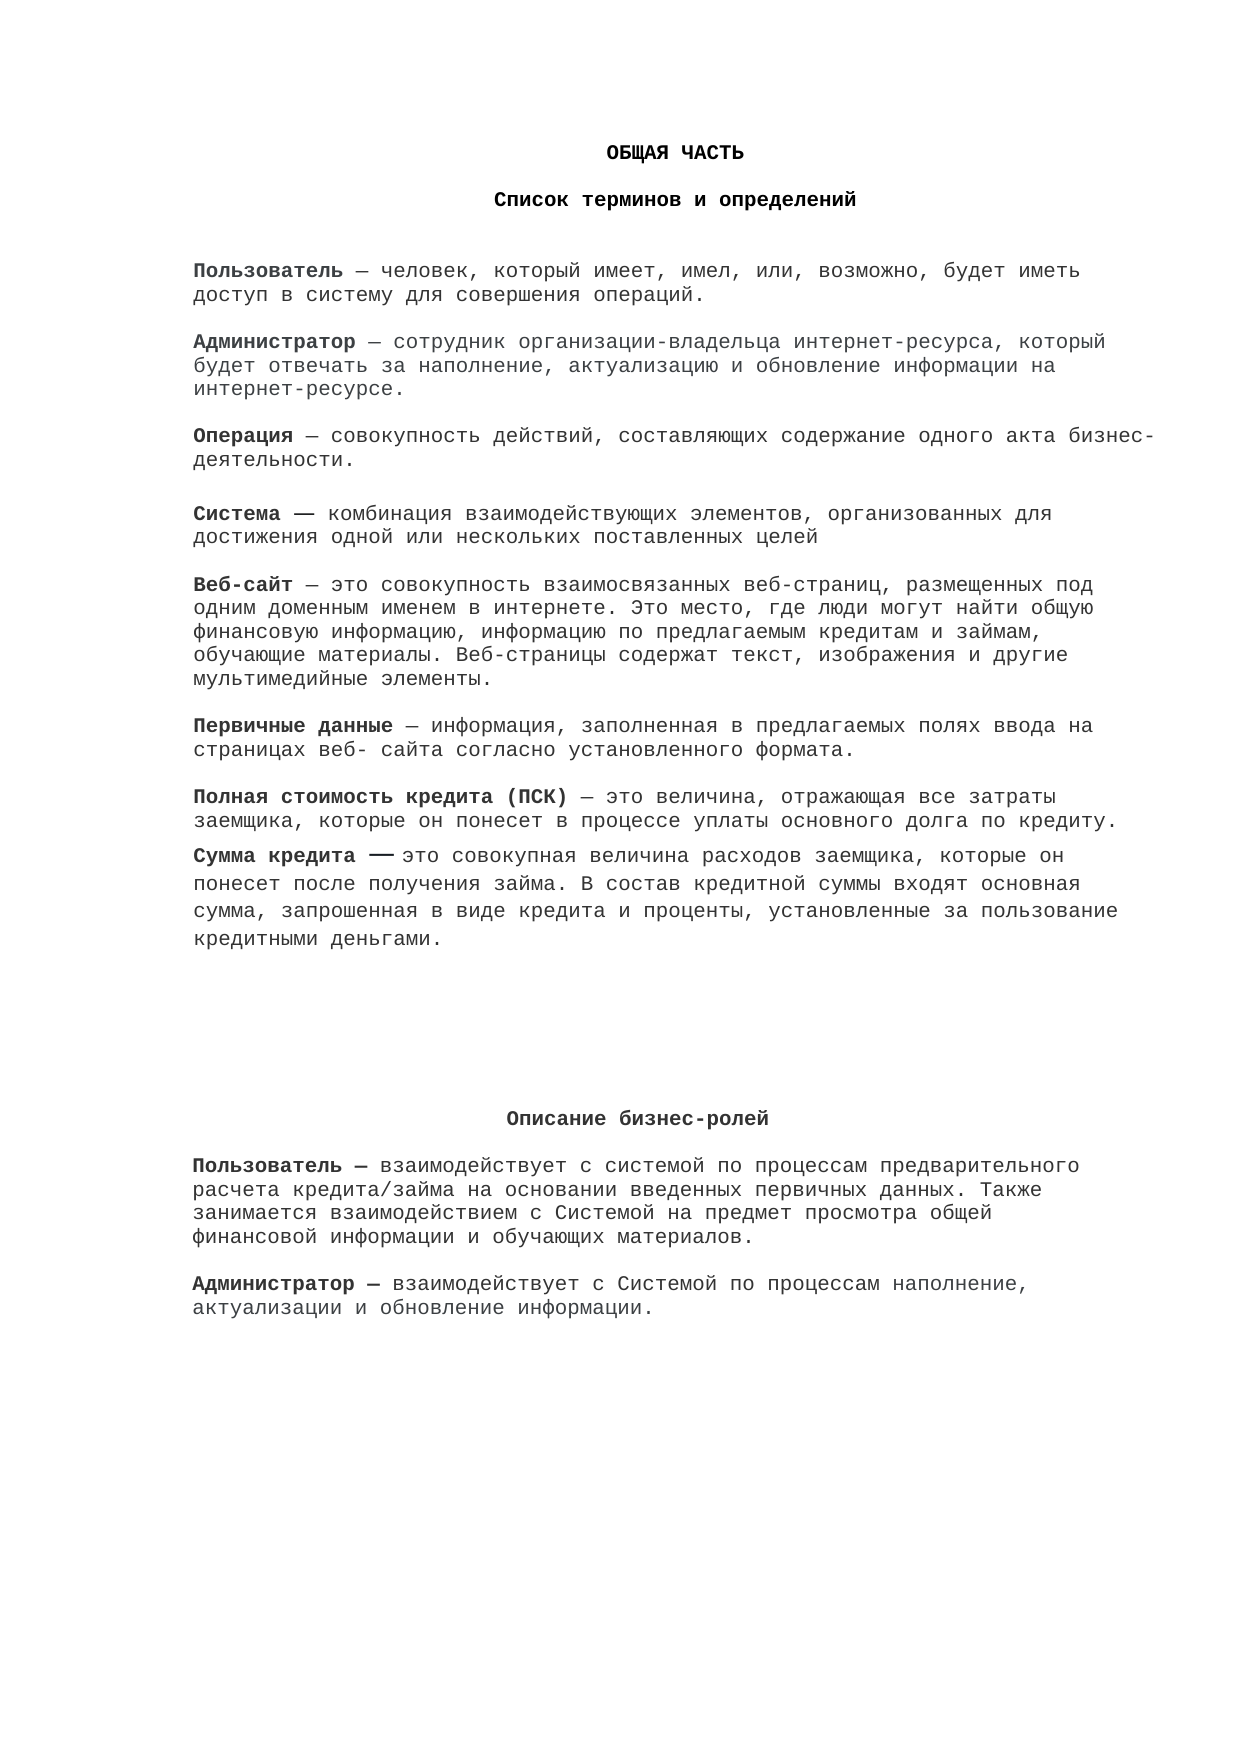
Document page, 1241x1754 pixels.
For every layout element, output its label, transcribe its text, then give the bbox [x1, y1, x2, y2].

list Полная стоимость кредита (ПСК) — это величина, отражающая все затраты заемщика, которые он понесет в процессе уплаты основного долга по кредиту. [156, 786, 1157, 834]
list Пользователь — человек, который имеет, имел, или, возможно, будет иметь доступ в систему для совершения операций. [156, 260, 1157, 307]
list Операция — совокупность действий, составляющих содержание одного акта бизнес-деятельности. [156, 426, 1157, 473]
list Первичные данные — информация, заполненная в предлагаемых полях ввода на страницах веб- сайта согласно установленного формата. [156, 715, 1157, 763]
text Описание бизнес-ролей [118, 1108, 1157, 1131]
list Сумма кредита — это совокупная величина расходов заемщика, которые он понесет после получения займа. В состав кредитной суммы входят основная сумма, запрошенная в виде кредита и проценты, установленные за пользование кредитными деньгами. [156, 834, 1157, 951]
list ОБЩАЯ ЧАСТЬ [156, 142, 1157, 165]
list Список терминов и определений [156, 189, 1157, 213]
list Администратор — сотрудник организации-владельца интернет-ресурса, который будет отвечать за наполнение, актуализацию и обновление информации на интернет-ресурсе. [156, 331, 1157, 402]
list Веб-сайт — это совокупность взаимосвязанных веб-страниц, размещенных под одним доменным именем в интернете. Это место, где люди могут найти общую финансовую информацию, информацию по предлагаемым кредитам и займам, обучающие материалы. Веб-страницы содержат текст, изображения и другие мультимедийные элементы. [156, 573, 1157, 692]
text Пользователь — взаимодействует с системой по процессам предварительного расчета кредита/займа на основании введенных первичных данных. Также занимается взаимодействием с Системой на предмет просмотра общей финансовой информации и обучающих материалов. [118, 1155, 1157, 1249]
list Система — комбинация взаимодействующих элементов, организованных для достижения одной или нескольких поставленных целей [156, 496, 1157, 550]
text Администратор — взаимодействует с Системой по процессам наполнение, актуализации и обновление информации. [118, 1273, 1157, 1320]
